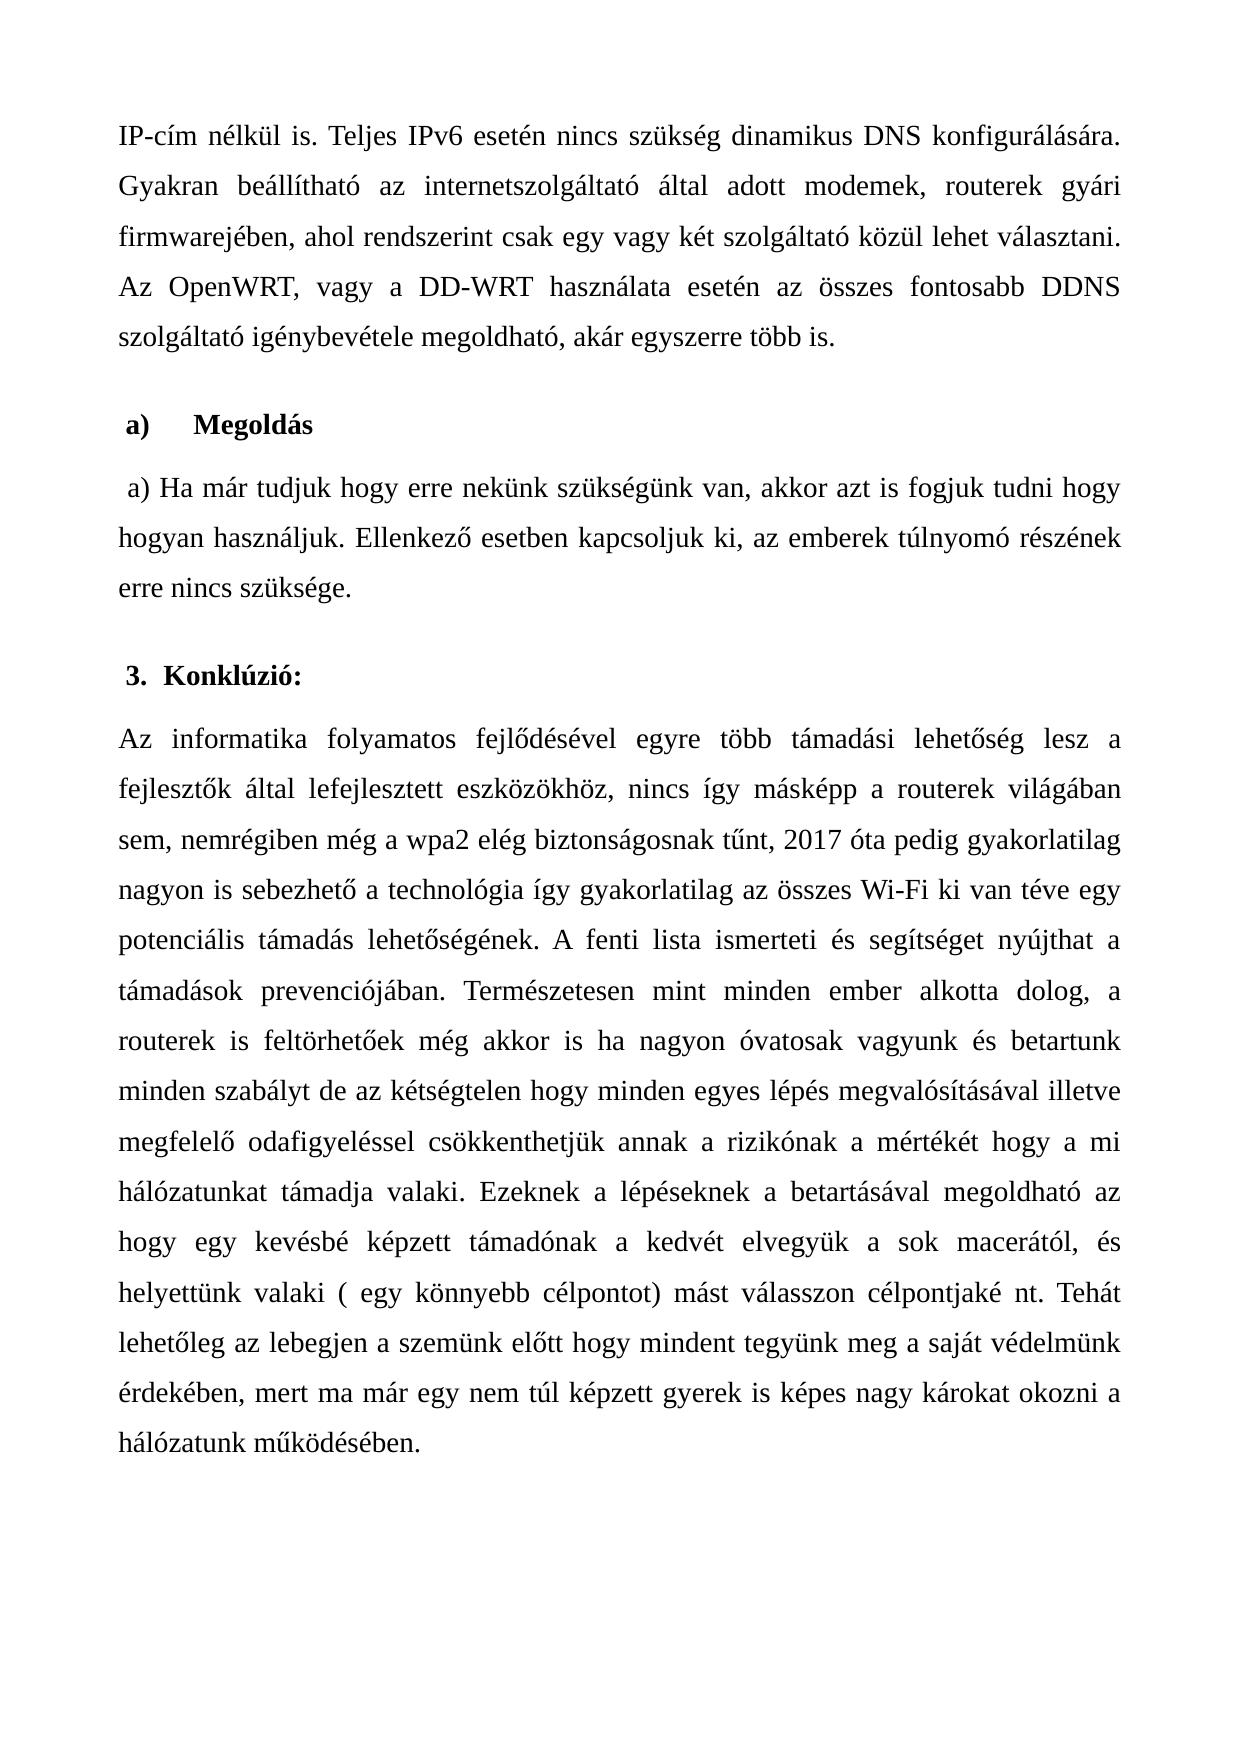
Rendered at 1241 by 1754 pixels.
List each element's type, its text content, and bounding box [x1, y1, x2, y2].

text Az informatika folyamatos fejlődésével egyre több támadási lehetőség lesz a fejlesztők által lefejlesztett eszközökhöz, nincs így másképp a routerek világában sem, nemrégiben még a wpa2 elég biztonságosnak tűnt, 2017 óta pedig gyakorlatilag nagyon is sebezhető a technológia így gyakorlatilag az összes Wi-Fi ki van téve egy potenciális támadás lehetőségének. A fenti lista ismerteti és segítséget nyújthat a támadások prevenciójában. Természetesen mint minden ember alkotta dolog, a routerek is feltörhetőek még akkor is ha nagyon óvatosak vagyunk és betartunk minden szabályt de az kétségtelen hogy minden egyes lépés megvalósításával illetve megfelelő odafigyeléssel csökkenthetjük annak a rizikónak a mértékét hogy a mi hálózatunkat támadja valaki. Ezeknek a lépéseknek a betartásával megoldható az hogy egy kevésbé képzett támadónak a kedvét elvegyük a sok macerától, és helyettünk valaki ( egy könnyebb célpontot) mást válasszon célpontjaké nt. Tehát lehetőleg az lebegjen a szemünk előtt hogy mindent tegyünk meg a saját védelmünk érdekében, mert ma már egy nem túl képzett gyerek is képes nagy károkat okozni a hálózatunk működésében. [118, 721, 1122, 1459]
text a) Ha már tudjuk hogy erre nekünk szükségünk van, akkor azt is fogjuk tudni hogy hogyan használjuk. Ellenkező esetben kapcsoljuk ki, az emberek túlnyomó részének erre nincs szüksége. [118, 470, 1122, 604]
text IP-cím nélkül is. Teljes IPv6 esetén nincs szükség dinamikus DNS konfigurálására. Gyakran beállítható az internetszolgáltató által adott modemek, routerek gyári firmwarejében, ahol rendszerint csak egy vagy két szolgáltató közül lehet választani. Az OpenWRT, vagy a DD-WRT használata esetén az összes fontosabb DDNS szolgáltató igénybevétele megoldható, akár egyszerre több is. [118, 118, 1122, 353]
subtitle Megoldás [118, 407, 1122, 441]
subtitle Konklúzió: [118, 658, 1122, 692]
